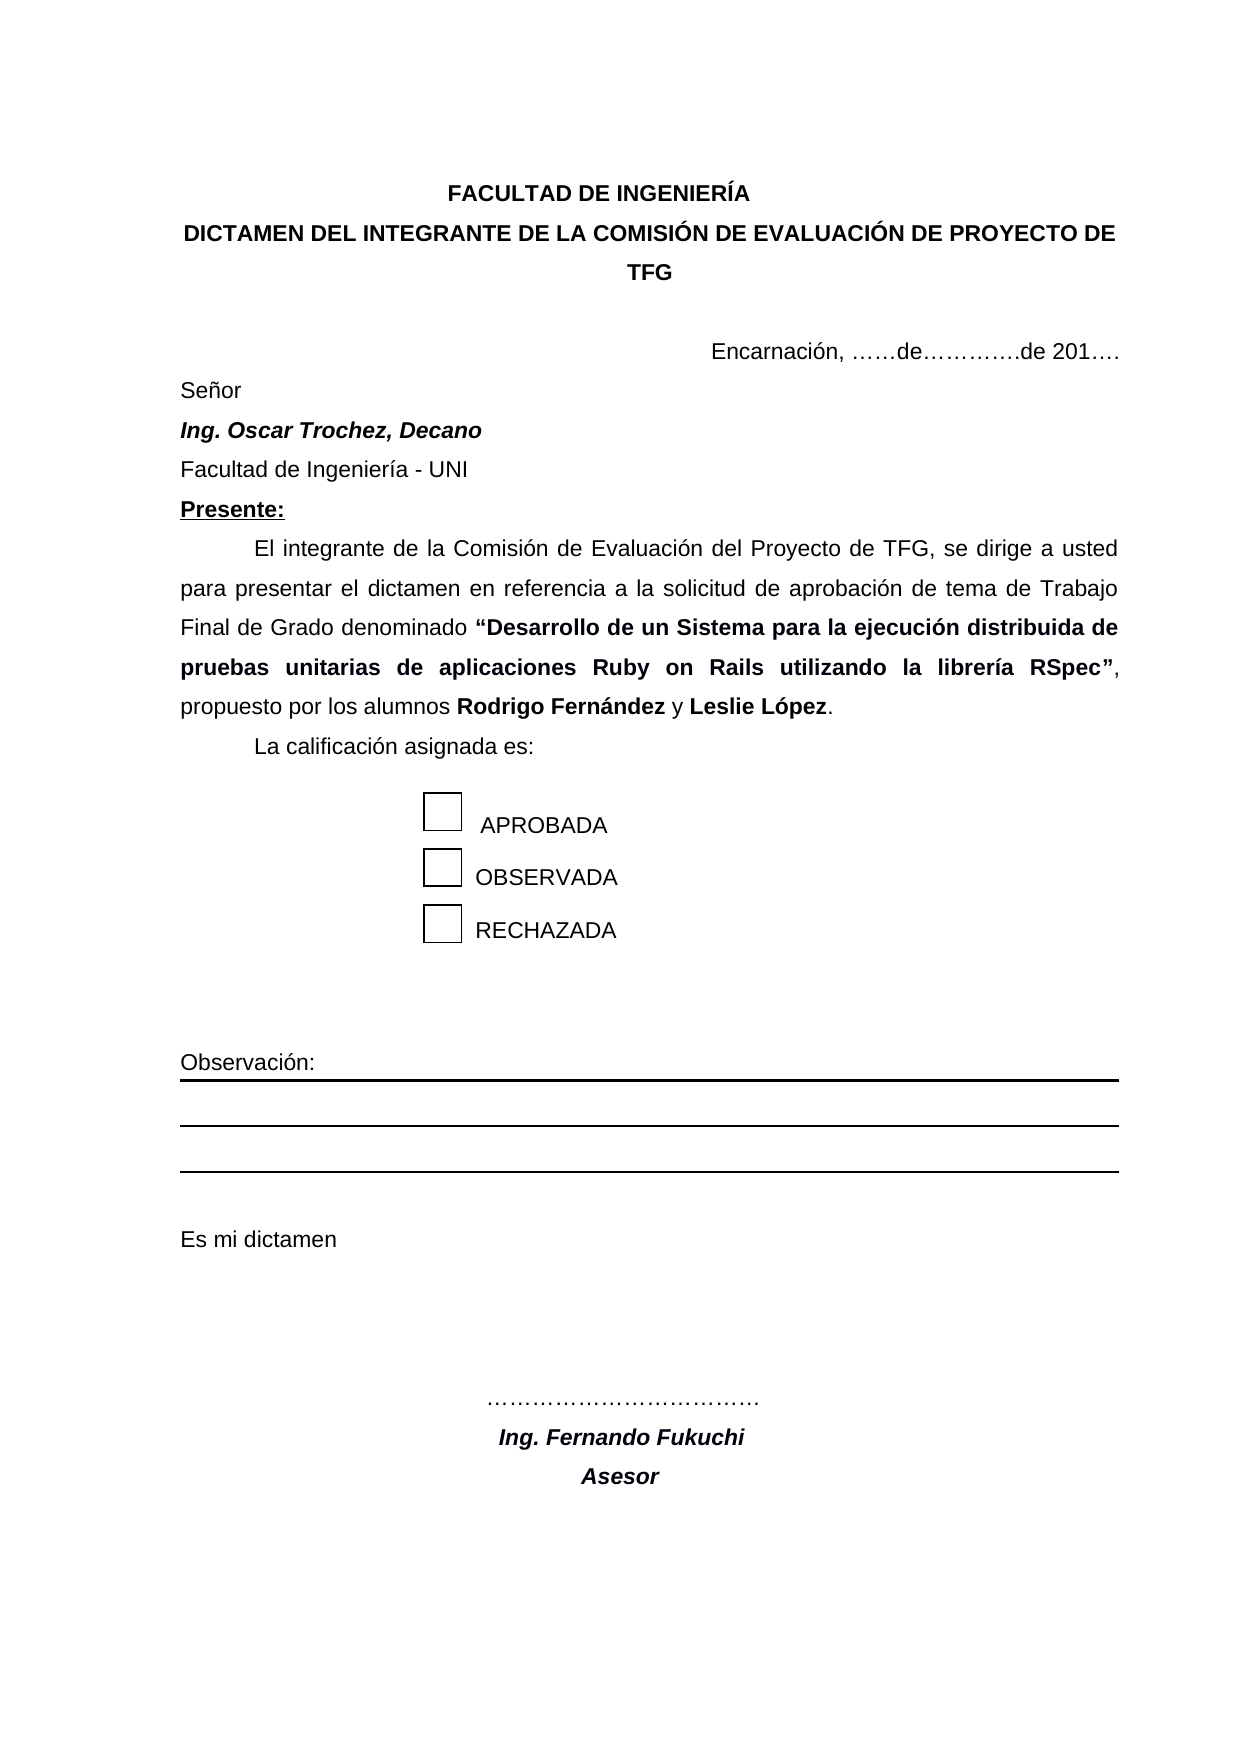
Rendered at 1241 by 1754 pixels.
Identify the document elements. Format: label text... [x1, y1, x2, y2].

text El integrante de la Comisión de Evaluación del Proyecto de TFG, se dirige a usted para presentar el dictamen en referencia a la solicitud de aprobación de tema de Trabajo Final de Grado denominado “Desarrollo de un Sistema para la ejecución distribuida de pruebas unitarias de aplicaciones Ruby on Rails utilizando la librería RSpec”, propuesto por los alumnos Rodrigo Fernández y Leslie López. [180, 535, 1119, 719]
text OBSERVADA [401, 864, 1119, 891]
text [401, 917, 423, 943]
text Encarnación, ……de………….de 201…. [180, 338, 1119, 364]
text Observación: [180, 1049, 1119, 1079]
text Asesor [180, 1463, 1119, 1489]
text FACULTAD DE INGENIERÍA [180, 180, 1119, 206]
text Ing. Fernando Fukuchi [180, 1423, 1119, 1450]
text Ing. Oscar Trochez, Decano [180, 417, 1119, 443]
text Facultad de Ingeniería - UNI [180, 456, 1119, 483]
text RECHAZADA [462, 917, 1119, 943]
text APROBADA [180, 812, 1119, 838]
text ……………………………… [180, 1384, 1119, 1410]
text DICTAMEN DEL INTEGRANTE DE LA COMISIÓN DE EVALUACIÓN DE PROYECTO DE TFG [180, 219, 1119, 285]
text Es mi dictamen [180, 1226, 1119, 1252]
text La calificación asignada es: [180, 733, 1119, 759]
text Presente: [180, 496, 1119, 522]
text Señor [180, 377, 1119, 404]
